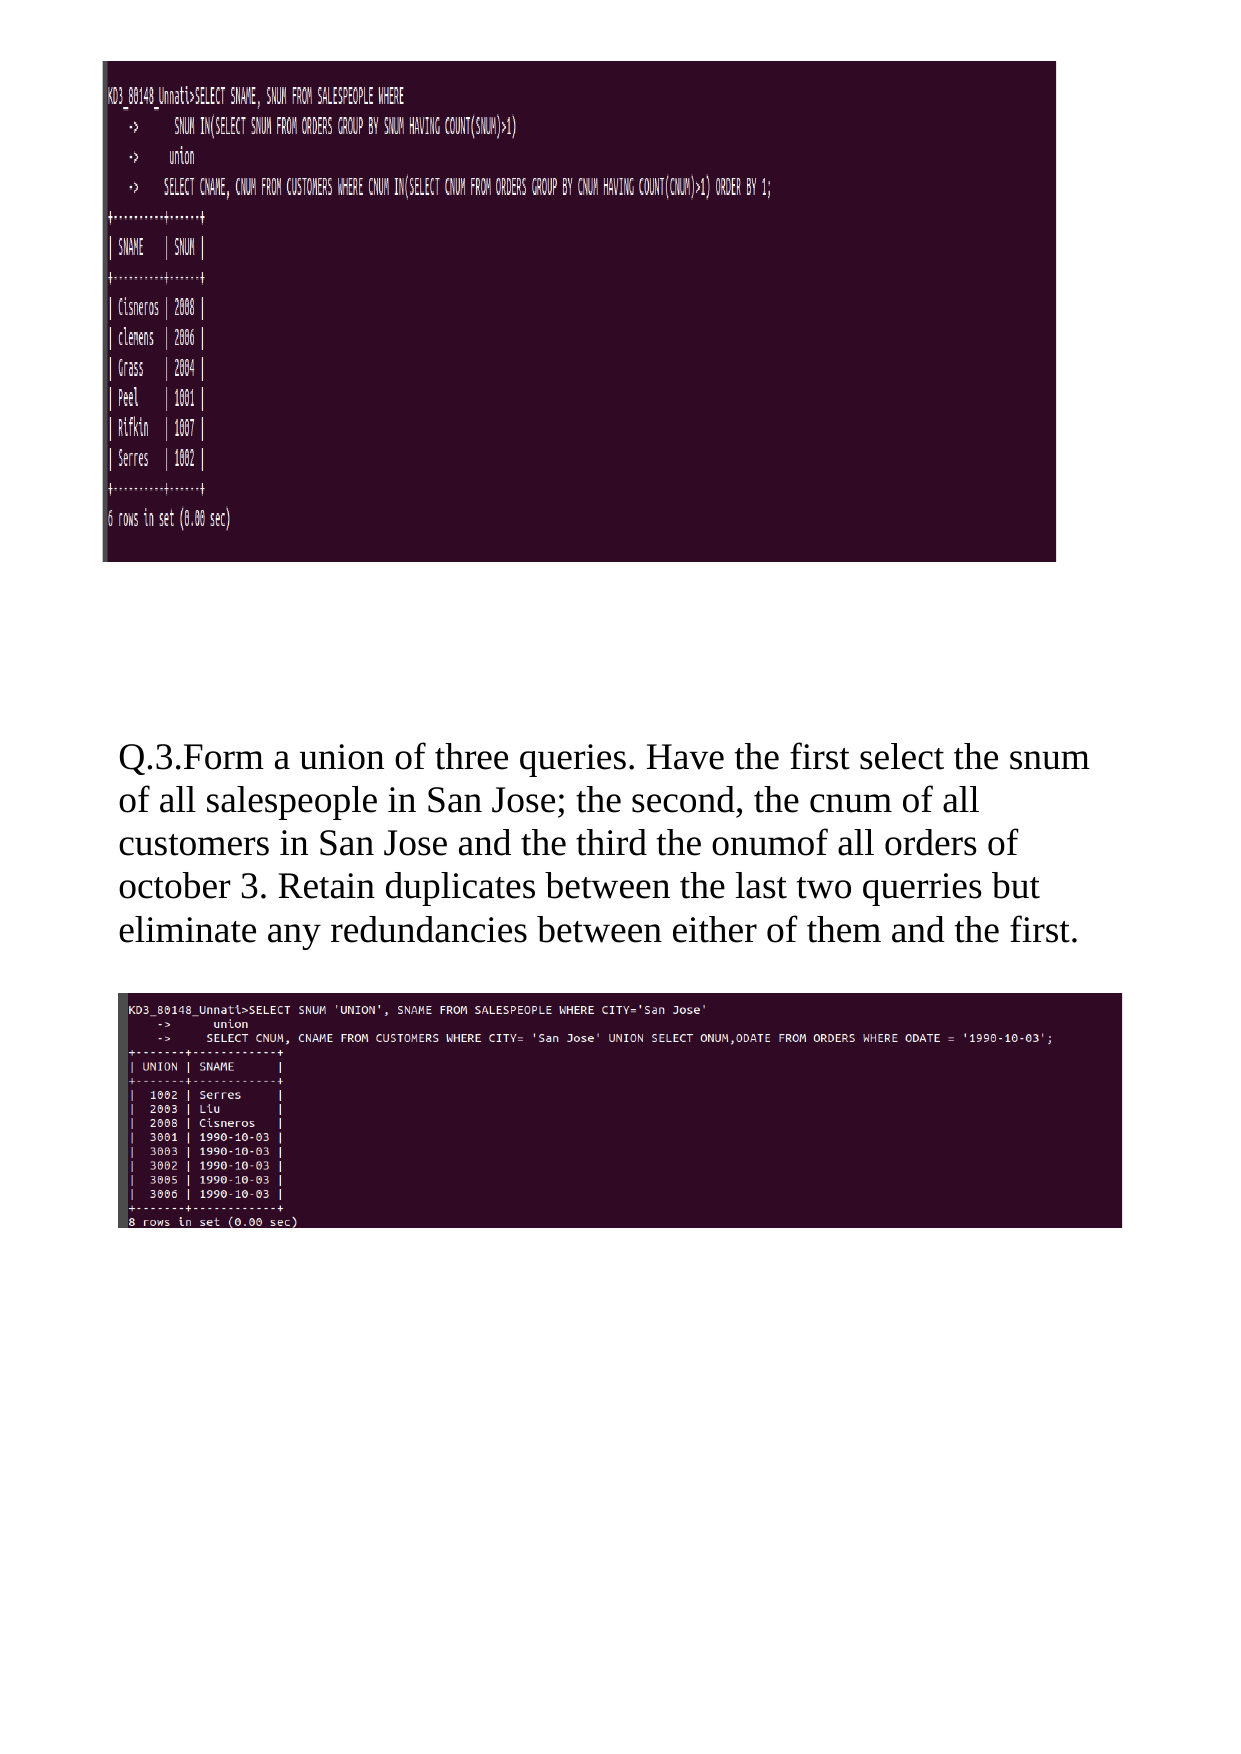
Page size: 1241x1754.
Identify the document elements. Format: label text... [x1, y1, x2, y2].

text Q.3.Form a union of three queries. Have the first select the snum of all salespeople in San Jose; the second, the cnum of all customers in San Jose and the third the onumof all orders of october 3. Retain duplicates between the last two querries but eliminate any redundancies between either of them and the first. [118, 734, 1122, 950]
picture [118, 993, 1123, 1228]
picture [102, 61, 1057, 562]
